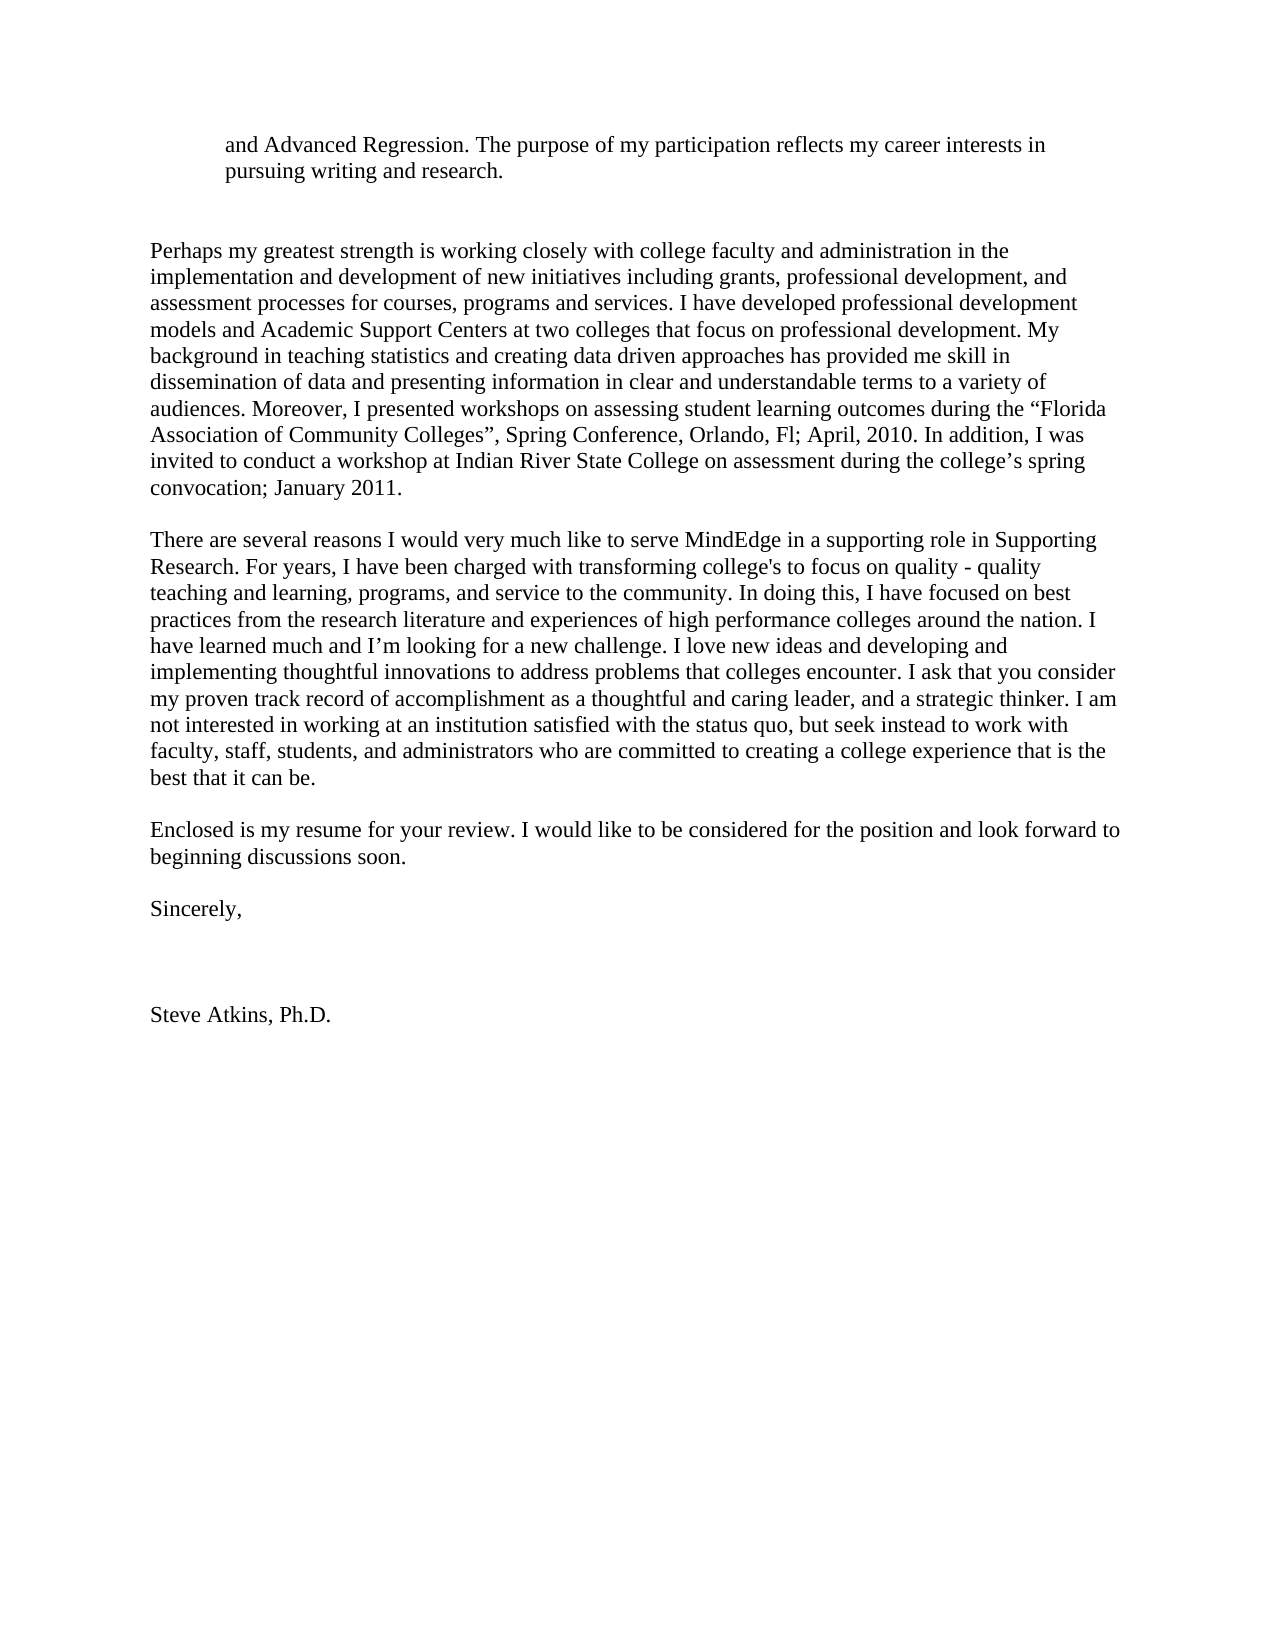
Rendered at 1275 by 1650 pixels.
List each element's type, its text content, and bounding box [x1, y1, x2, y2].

list and Advanced Regression. The purpose of my participation reflects my career interests in pursuing writing and research. [187, 131, 1125, 184]
text Perhaps my greatest strength is working closely with college faculty and administration in the implementation and development of new initiatives including grants, professional development, and assessment processes for courses, programs and services. I have developed professional development models and Academic Support Centers at two colleges that focus on professional development. My background in teaching statistics and creating data driven approaches has provided me skill in dissemination of data and presenting information in clear and understandable terms to a variety of audiences. Moreover, I presented workshops on assessing student learning outcomes during the “Florida Association of Community Colleges”, Spring Conference, Orlando, Fl; April, 2010. In addition, I was invited to conduct a workshop at Indian River State College on assessment during the college’s spring convocation; January 2011. [150, 237, 1125, 500]
text Steve Atkins, Ph.D. [150, 1001, 1125, 1027]
text Enclosed is my resume for your review. I would like to be considered for the position and look forward to beginning discussions soon. [150, 816, 1125, 869]
text Sincerely, [150, 896, 1125, 922]
text There are several reasons I would very much like to serve MindEdge in a supporting role in Supporting Research. For years, I have been charged with transforming college's to focus on quality - quality teaching and learning, programs, and service to the community. In doing this, I have focused on best practices from the research literature and experiences of high performance colleges around the nation. I have learned much and I’m looking for a new challenge. I love new ideas and developing and implementing thoughtful innovations to address problems that colleges encounter. I ask that you consider my proven track record of accomplishment as a thoughtful and caring leader, and a strategic thinker. I am not interested in working at an institution satisfied with the status quo, but seek instead to work with faculty, staff, students, and administrators who are committed to creating a college experience that is the best that it can be. [150, 527, 1125, 790]
